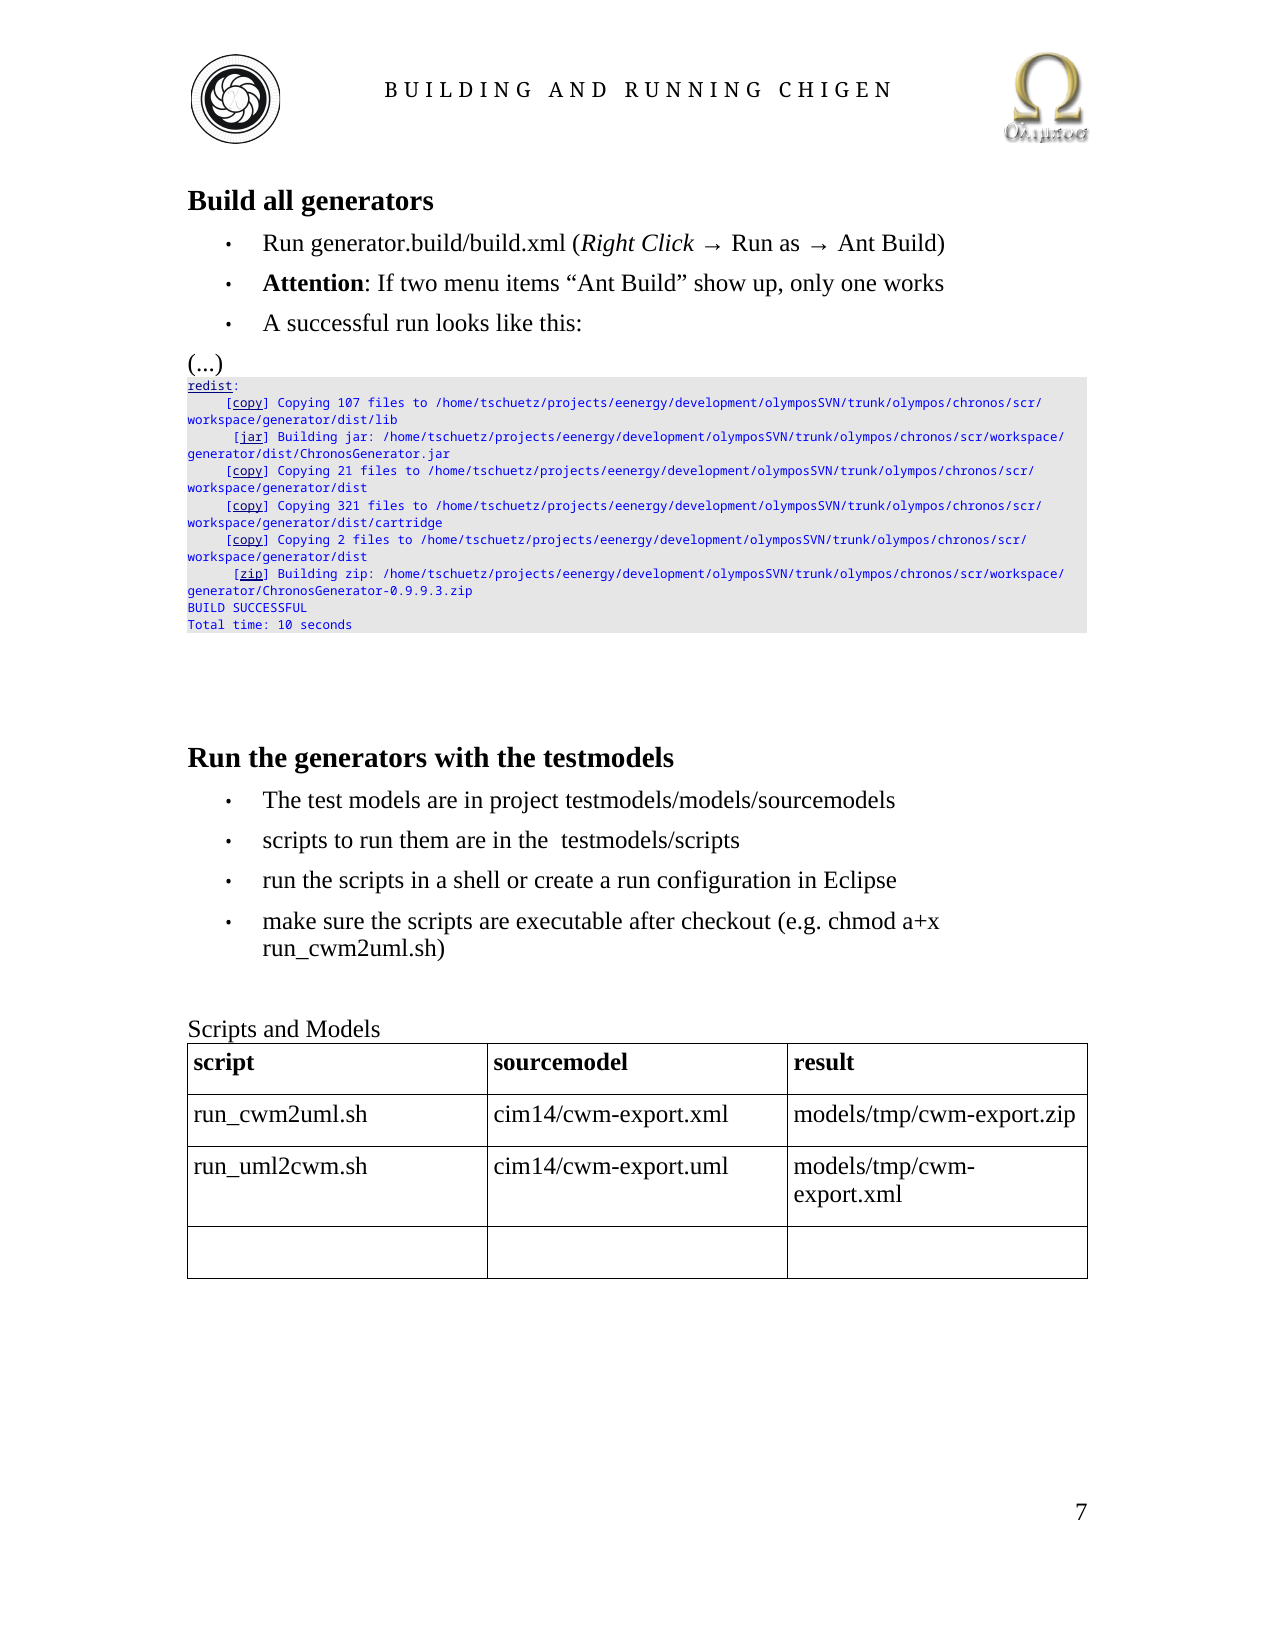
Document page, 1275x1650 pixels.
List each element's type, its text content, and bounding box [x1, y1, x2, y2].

table_cell run_cwm2uml.sh [188, 1095, 487, 1146]
text [zip] Building zip: /home/tschuetz/projects/eenergy/development/olymposSVN/trunk/olympos/chronos/scr/workspace/generator/ChronosGenerator-0.9.9.3.zip [187, 565, 1087, 599]
table_cell models/tmp/cwm-export.xml [788, 1147, 1087, 1226]
text [jar] Building jar: /home/tschuetz/projects/eenergy/development/olymposSVN/trunk/olympos/chronos/scr/workspace/generator/dist/ChronosGenerator.jar [187, 428, 1087, 462]
text [copy] Copying 321 files to /home/tschuetz/projects/eenergy/development/olymposSVN/trunk/olympos/chronos/scr/workspace/generator/dist/cartridge [187, 497, 1087, 531]
text Scripts and Models [187, 1015, 1087, 1043]
table_cell [488, 1227, 787, 1277]
table_cell models/tmp/cwm-export.zip [788, 1095, 1087, 1146]
list run the scripts in a shell or create a run configuration in Eclipse [225, 867, 1087, 894]
text Total time: 10 seconds [187, 616, 1087, 633]
table_cell [188, 1227, 487, 1277]
list A successful run looks like this: [225, 309, 1087, 337]
list Attention: If two menu items “Ant Build” show up, only one works [225, 269, 1087, 297]
text [copy] Copying 2 files to /home/tschuetz/projects/eenergy/development/olymposSVN/trunk/olympos/chronos/scr/workspace/generator/dist [187, 531, 1087, 565]
list make sure the scripts are executable after checkout (e.g. chmod a+x run_cwm2uml.sh) [225, 907, 1087, 962]
text redist: [187, 377, 1087, 394]
table_header sourcemodel [488, 1044, 787, 1094]
table_cell cim14/cwm-export.uml [488, 1147, 787, 1226]
picture [191, 54, 281, 144]
table_cell [788, 1227, 1087, 1277]
table_header result [788, 1044, 1087, 1094]
table_header script [188, 1044, 487, 1094]
subtitle Run the generators with the testmodels [187, 741, 1087, 774]
table_cell run_uml2cwm.sh [188, 1147, 487, 1226]
list Run generator.build/build.xml (Right Click → Run as → Ant Build) [225, 229, 1087, 256]
subtitle Build all generators [187, 184, 1087, 216]
table_cell cim14/cwm-export.xml [488, 1095, 787, 1146]
list scripts to run them are in the testmodels/scripts [225, 826, 1087, 854]
text (...) [187, 349, 1087, 377]
list The test models are in project testmodels/models/sourcemodels [225, 786, 1087, 814]
picture [1000, 50, 1090, 143]
text BUILD SUCCESSFUL [187, 599, 1087, 616]
text [copy] Copying 107 files to /home/tschuetz/projects/eenergy/development/olymposSVN/trunk/olympos/chronos/scr/workspace/generator/dist/lib [187, 394, 1087, 428]
text [copy] Copying 21 files to /home/tschuetz/projects/eenergy/development/olymposSVN/trunk/olympos/chronos/scr/workspace/generator/dist [187, 462, 1087, 497]
